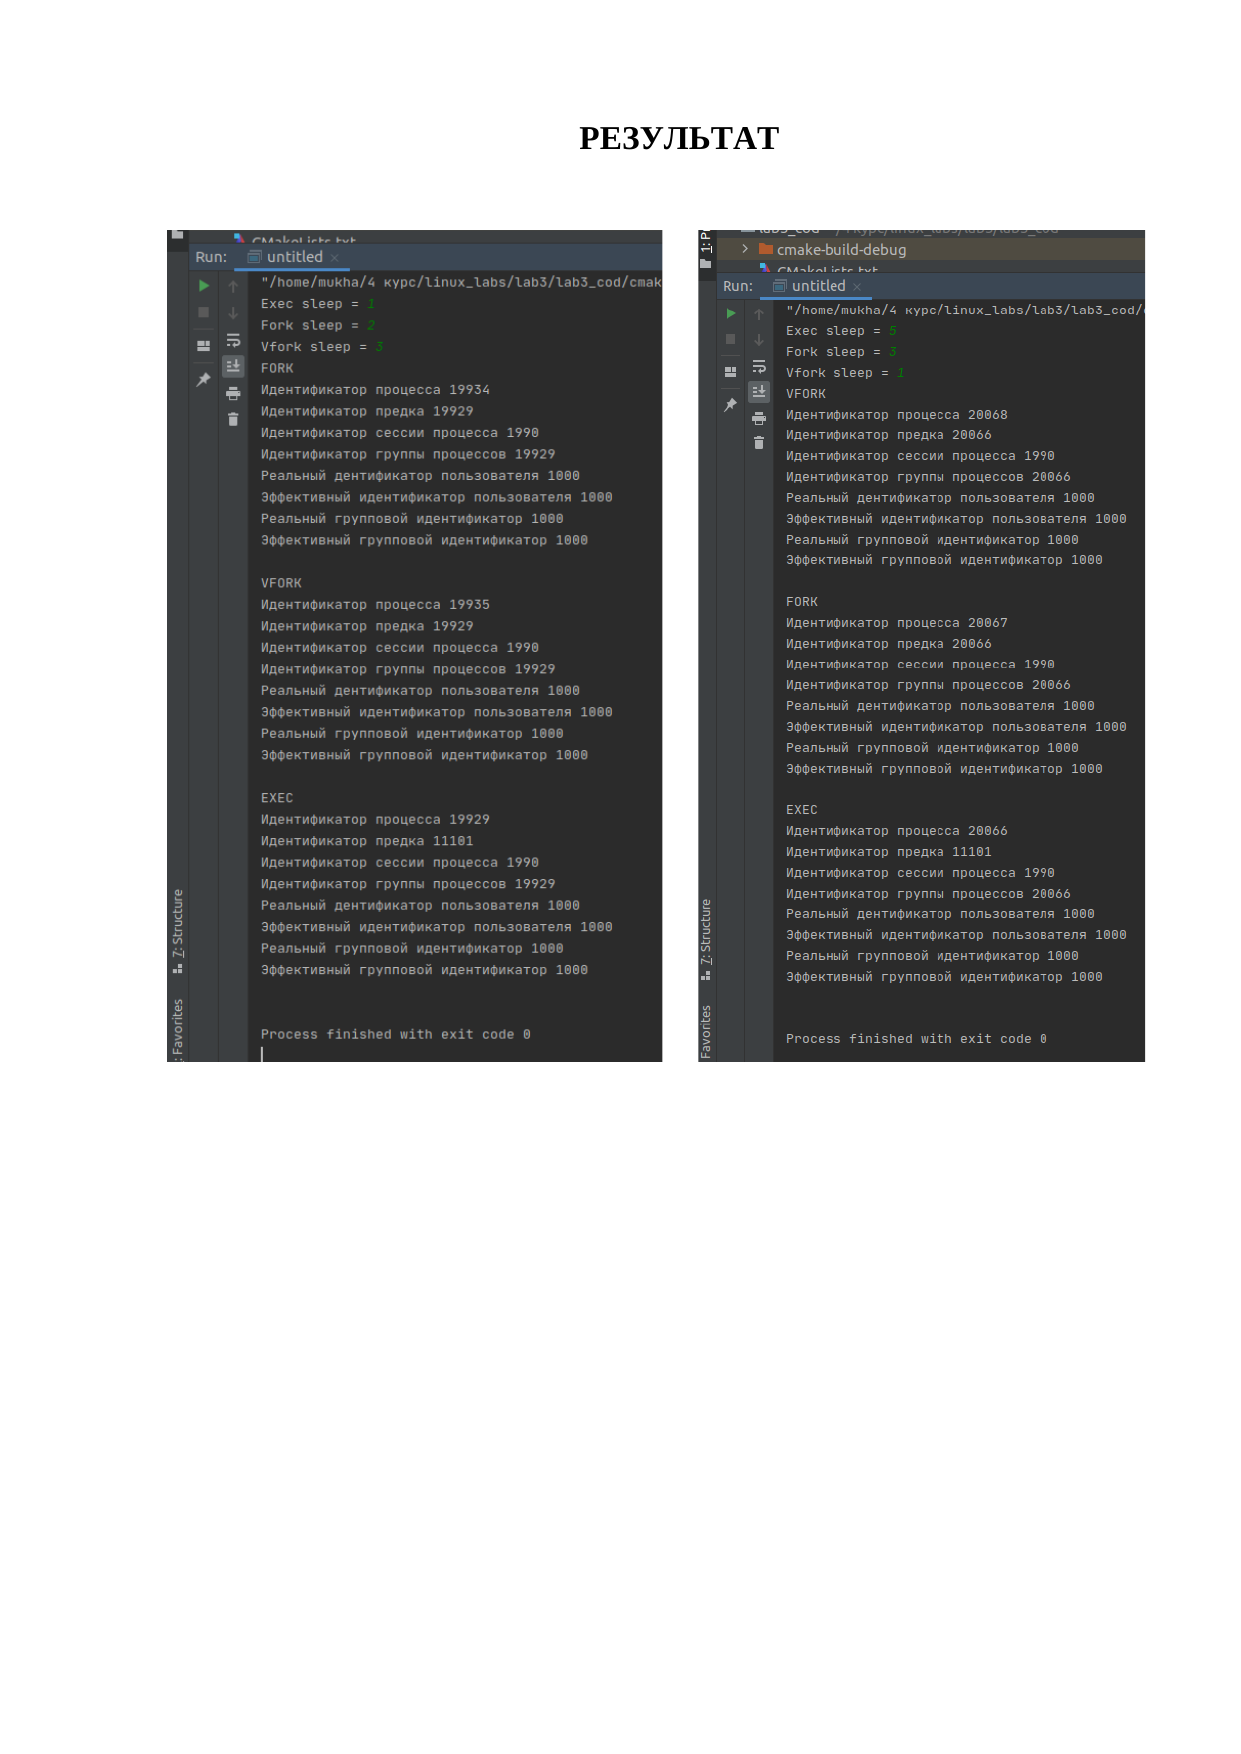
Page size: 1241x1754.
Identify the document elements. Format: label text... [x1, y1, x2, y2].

picture [698, 230, 734, 1062]
subtitle РЕЗУЛЬТАТ [177, 118, 1181, 156]
picture [167, 230, 207, 1062]
